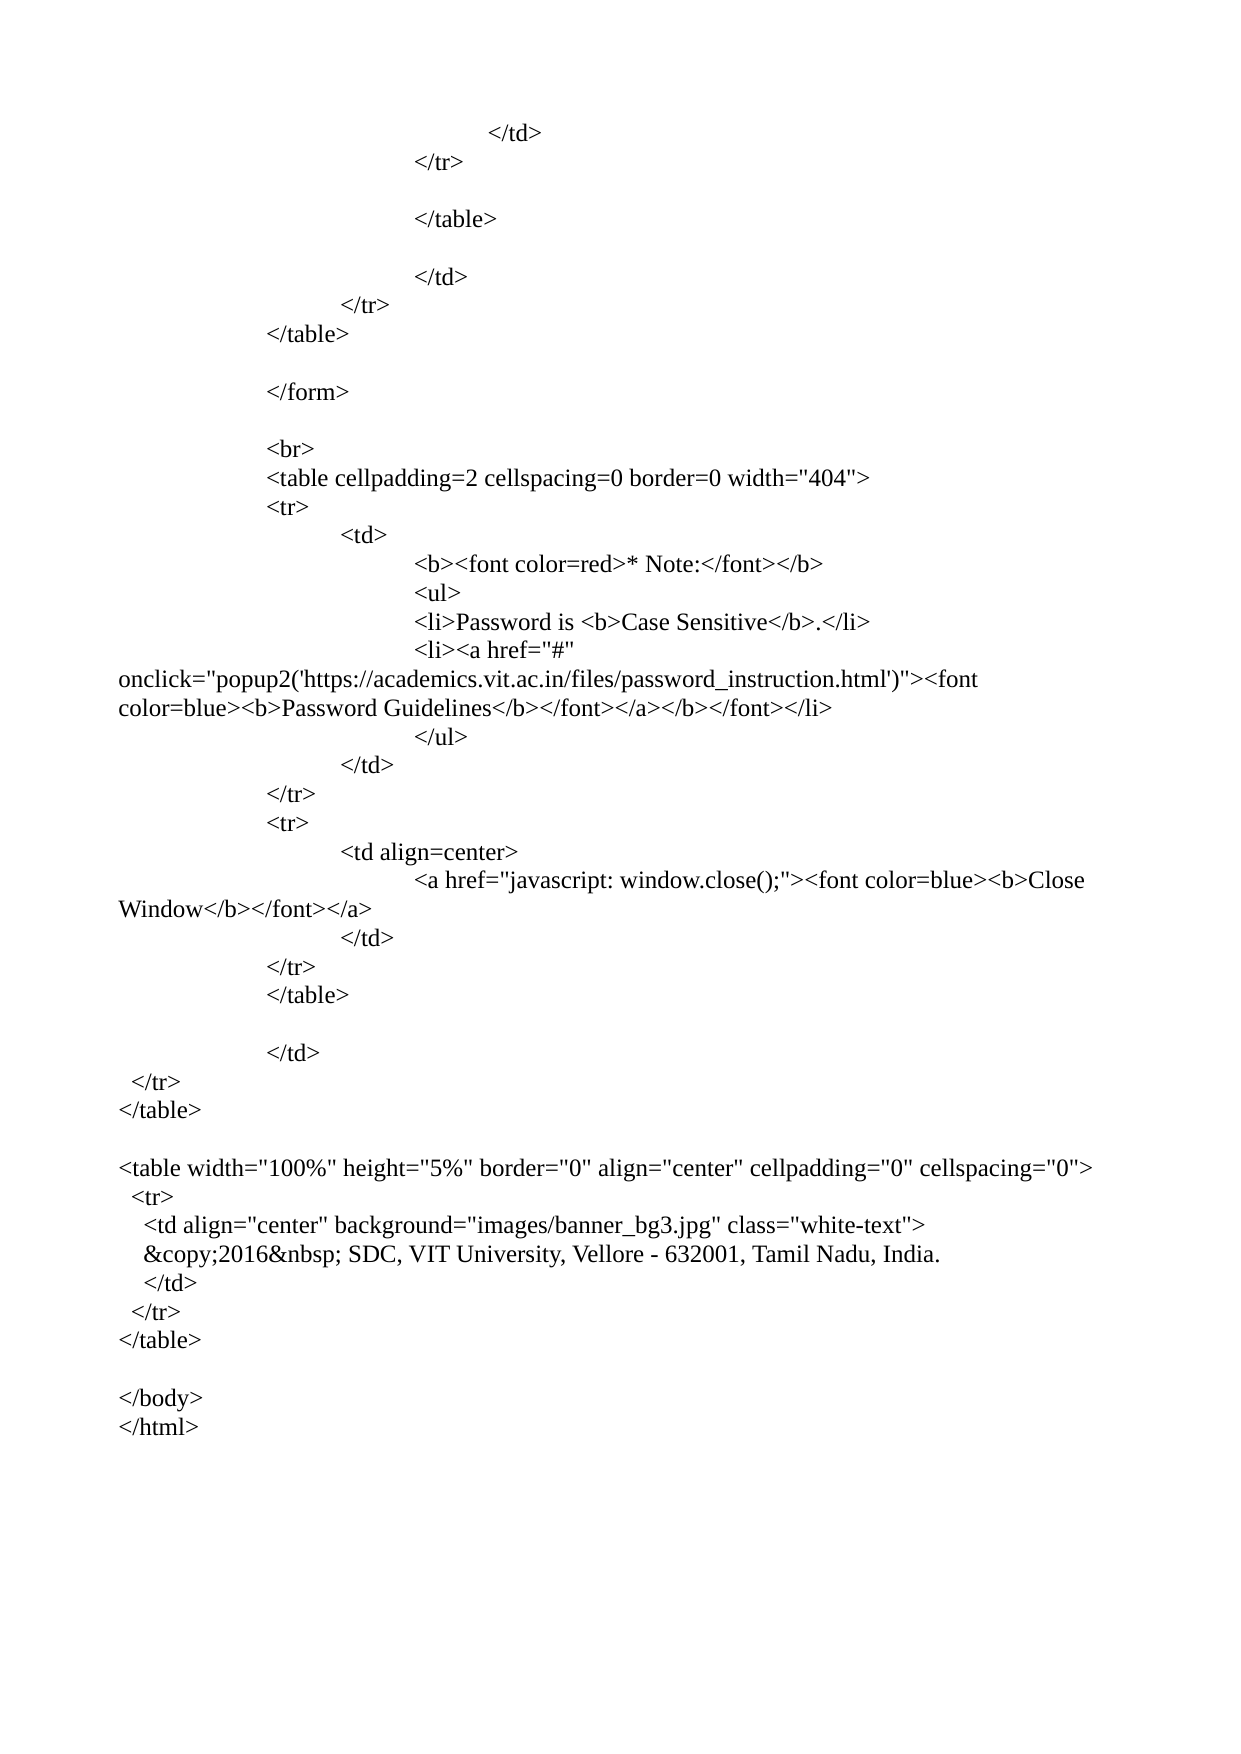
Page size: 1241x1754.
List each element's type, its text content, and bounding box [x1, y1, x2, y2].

text <table width="100%" height="5%" border="0" align="center" cellpadding="0" cellspacing="0"> [118, 1153, 1122, 1182]
text </tr> [118, 1297, 1122, 1326]
text </td> [118, 262, 1122, 291]
text </tr> [118, 952, 1122, 981]
text </form> [118, 377, 1122, 406]
text <tr> [118, 808, 1122, 837]
text </html> [118, 1412, 1122, 1441]
text </ul> [118, 722, 1122, 751]
text </td> [118, 1038, 1122, 1067]
text <table cellpadding=2 cellspacing=0 border=0 width="404"> [118, 463, 1122, 492]
text <b><font color=red>* Note:</font></b> [118, 549, 1122, 578]
text </table> [118, 1326, 1122, 1354]
text <br> [118, 434, 1122, 463]
text </tr> [118, 291, 1122, 319]
text <ul> [118, 578, 1122, 607]
text </td> [118, 1268, 1122, 1297]
text </tr> [118, 147, 1122, 176]
text <tr> [118, 1182, 1122, 1211]
text </table> [118, 1096, 1122, 1124]
text <tr> [118, 492, 1122, 521]
text &copy;2016&nbsp; SDC, VIT University, Vellore - 632001, Tamil Nadu, India. [118, 1239, 1122, 1268]
text </td> [118, 923, 1122, 952]
text <li><a href="#" onclick="popup2('https://academics.vit.ac.in/files/password_instruction.html')"><font color=blue><b>Password Guidelines</b></font></a></b></font></li> [118, 636, 1122, 722]
text </td> [118, 118, 1122, 147]
text </table> [118, 319, 1122, 348]
text <a href="javascript: window.close();"><font color=blue><b>Close Window</b></font></a> [118, 866, 1122, 923]
text <li>Password is <b>Case Sensitive</b>.</li> [118, 607, 1122, 636]
text </table> [118, 981, 1122, 1009]
text </td> [118, 751, 1122, 779]
text </tr> [118, 779, 1122, 808]
text </table> [118, 204, 1122, 233]
text <td align=center> [118, 837, 1122, 866]
text </body> [118, 1383, 1122, 1412]
text </tr> [118, 1067, 1122, 1096]
text <td> [118, 521, 1122, 549]
text <td align="center" background="images/banner_bg3.jpg" class="white-text"> [118, 1211, 1122, 1239]
